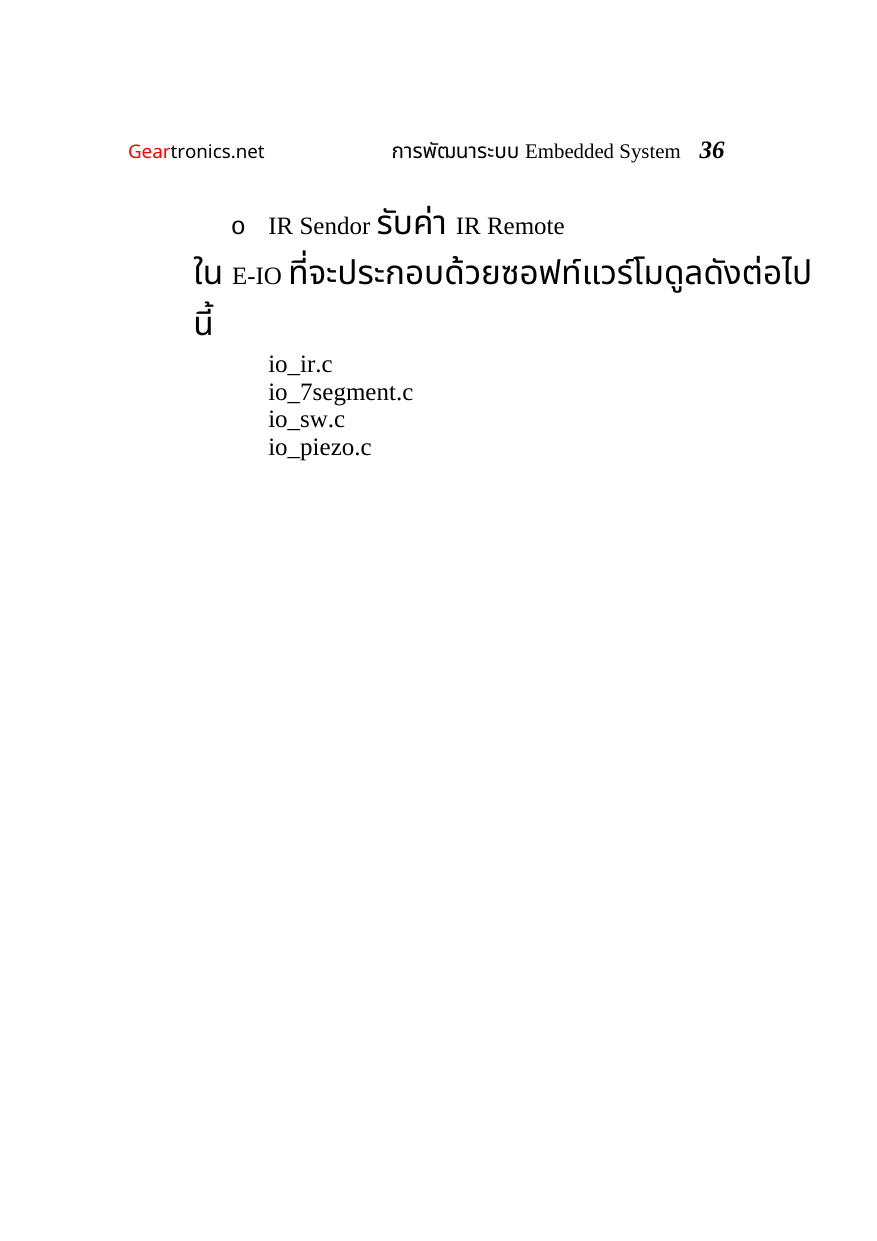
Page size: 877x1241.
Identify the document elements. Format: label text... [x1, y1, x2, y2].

text io_sw.c [268, 405, 818, 433]
text io_piezo.c [268, 433, 818, 461]
text io_ir.c [268, 350, 818, 378]
text ใน E-IO ที่จะประกอบด้วยซอฟท์แวร์โมดูลดังต่อไปนี้ [193, 249, 818, 350]
text io_7segment.c [268, 378, 818, 405]
list IR Sendor รับค่า IR Remote [231, 199, 818, 249]
